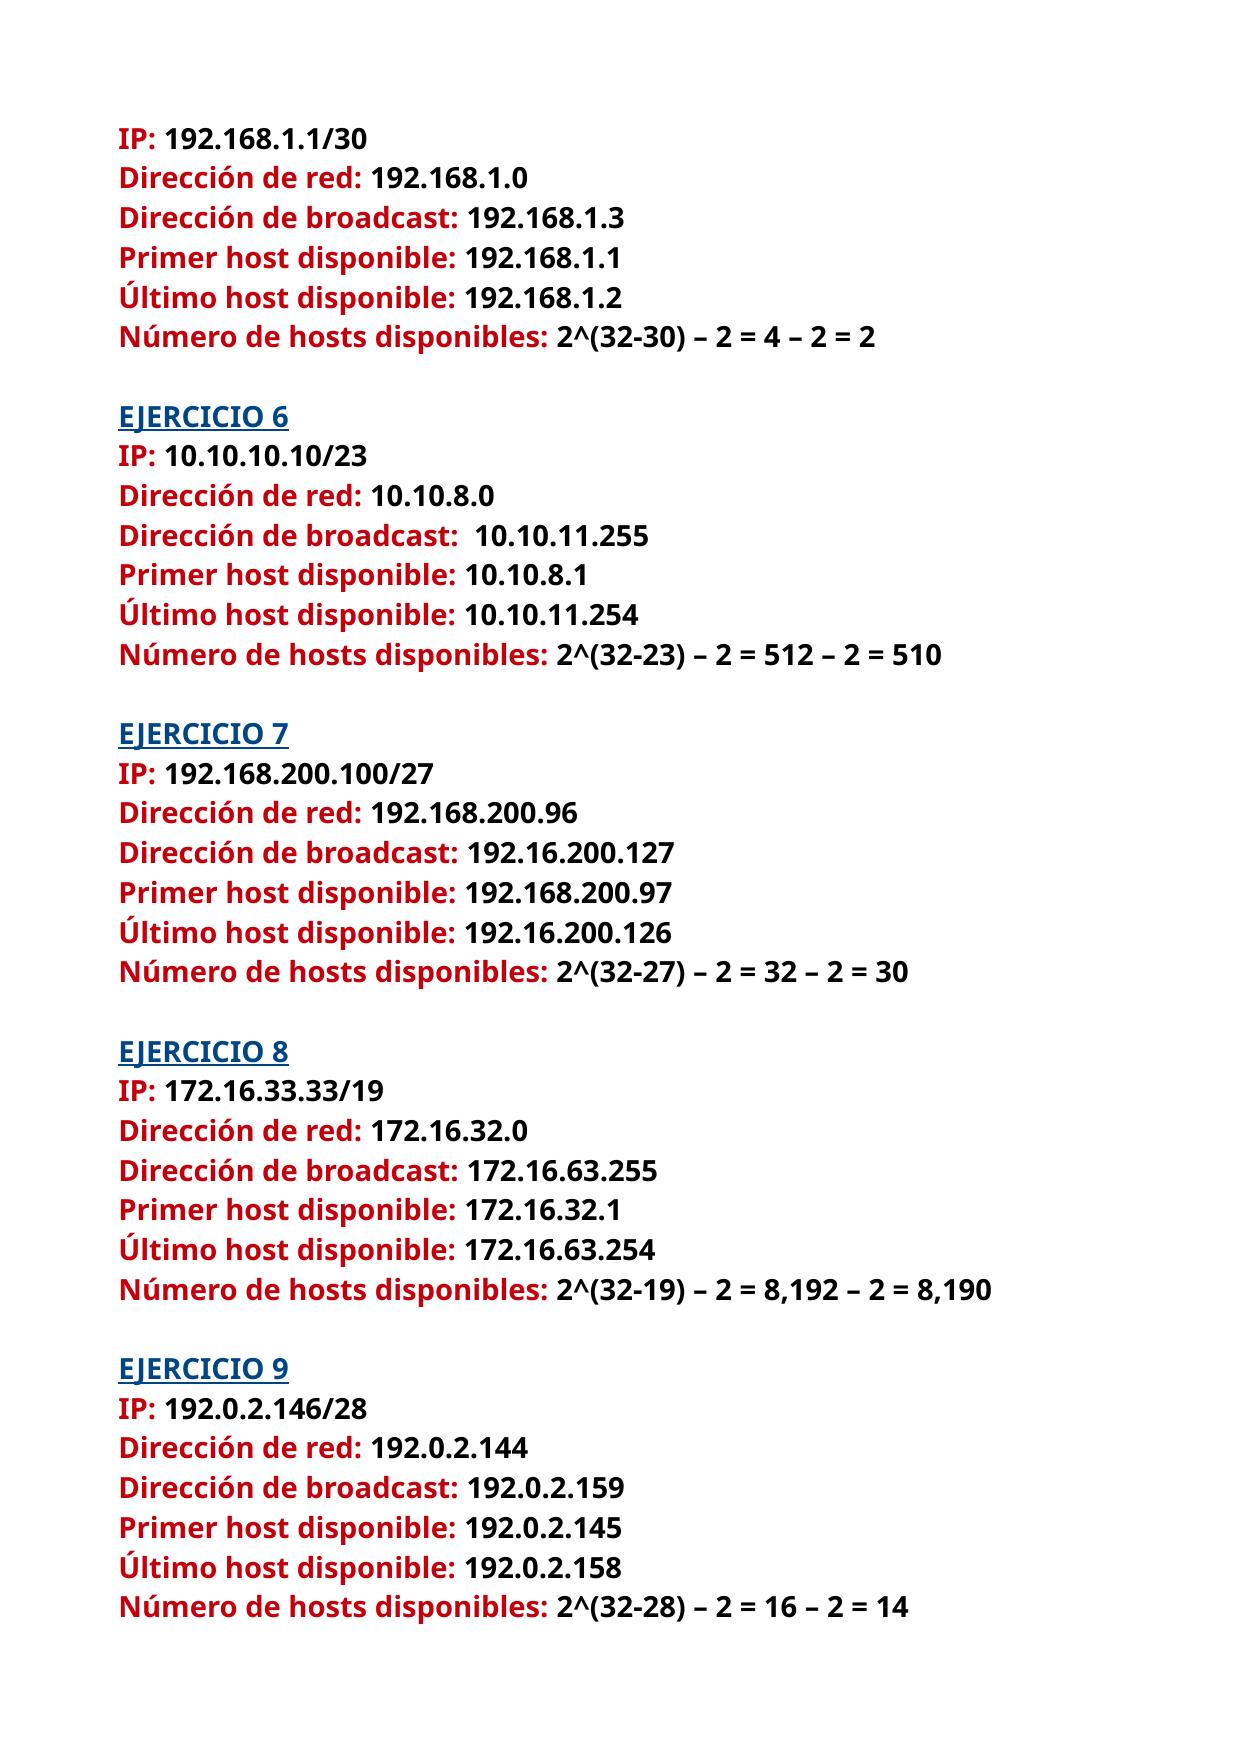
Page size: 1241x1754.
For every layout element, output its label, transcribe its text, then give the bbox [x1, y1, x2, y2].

text Último host disponible: 192.0.2.158 [118, 1547, 1122, 1587]
text Último host disponible: 192.16.200.126 [118, 912, 1122, 952]
text Número de hosts disponibles: 2^(32-23) – 2 = 512 – 2 = 510 [118, 634, 1122, 674]
text Dirección de red: 192.0.2.144 [118, 1428, 1122, 1467]
text Dirección de broadcast: 192.0.2.159 [118, 1467, 1122, 1507]
text Número de hosts disponibles: 2^(32-28) – 2 = 16 – 2 = 14 [118, 1587, 1122, 1626]
text Primer host disponible: 192.0.2.145 [118, 1507, 1122, 1547]
text Primer host disponible: 192.168.200.97 [118, 872, 1122, 912]
text Dirección de broadcast: 192.16.200.127 [118, 832, 1122, 872]
text Primer host disponible: 10.10.8.1 [118, 555, 1122, 594]
text Dirección de red: 172.16.32.0 [118, 1110, 1122, 1150]
text Número de hosts disponibles: 2^(32-19) – 2 = 8,192 – 2 = 8,190 [118, 1269, 1122, 1309]
text Último host disponible: 172.16.63.254 [118, 1229, 1122, 1269]
text IP: 192.168.200.100/27 [118, 753, 1122, 793]
text Primer host disponible: 172.16.32.1 [118, 1190, 1122, 1229]
text IP: 192.0.2.146/28 [118, 1388, 1122, 1428]
text Dirección de red: 192.168.200.96 [118, 793, 1122, 832]
text Último host disponible: 10.10.11.254 [118, 594, 1122, 634]
text EJERCICIO 8 [118, 1031, 1122, 1071]
text Dirección de red: 192.168.1.0 [118, 158, 1122, 197]
text Dirección de broadcast: 10.10.11.255 [118, 515, 1122, 555]
text Dirección de broadcast: 172.16.63.255 [118, 1150, 1122, 1190]
text Último host disponible: 192.168.1.2 [118, 277, 1122, 317]
text EJERCICIO 7 [118, 713, 1122, 753]
text EJERCICIO 9 [118, 1348, 1122, 1388]
text EJERCICIO 6 [118, 396, 1122, 436]
text Primer host disponible: 192.168.1.1 [118, 237, 1122, 277]
text Número de hosts disponibles: 2^(32-27) – 2 = 32 – 2 = 30 [118, 952, 1122, 991]
text IP: 172.16.33.33/19 [118, 1071, 1122, 1110]
text IP: 10.10.10.10/23 [118, 436, 1122, 475]
text IP: 192.168.1.1/30 [118, 118, 1122, 158]
text Número de hosts disponibles: 2^(32-30) – 2 = 4 – 2 = 2 [118, 317, 1122, 356]
text Dirección de broadcast: 192.168.1.3 [118, 197, 1122, 237]
text Dirección de red: 10.10.8.0 [118, 475, 1122, 515]
